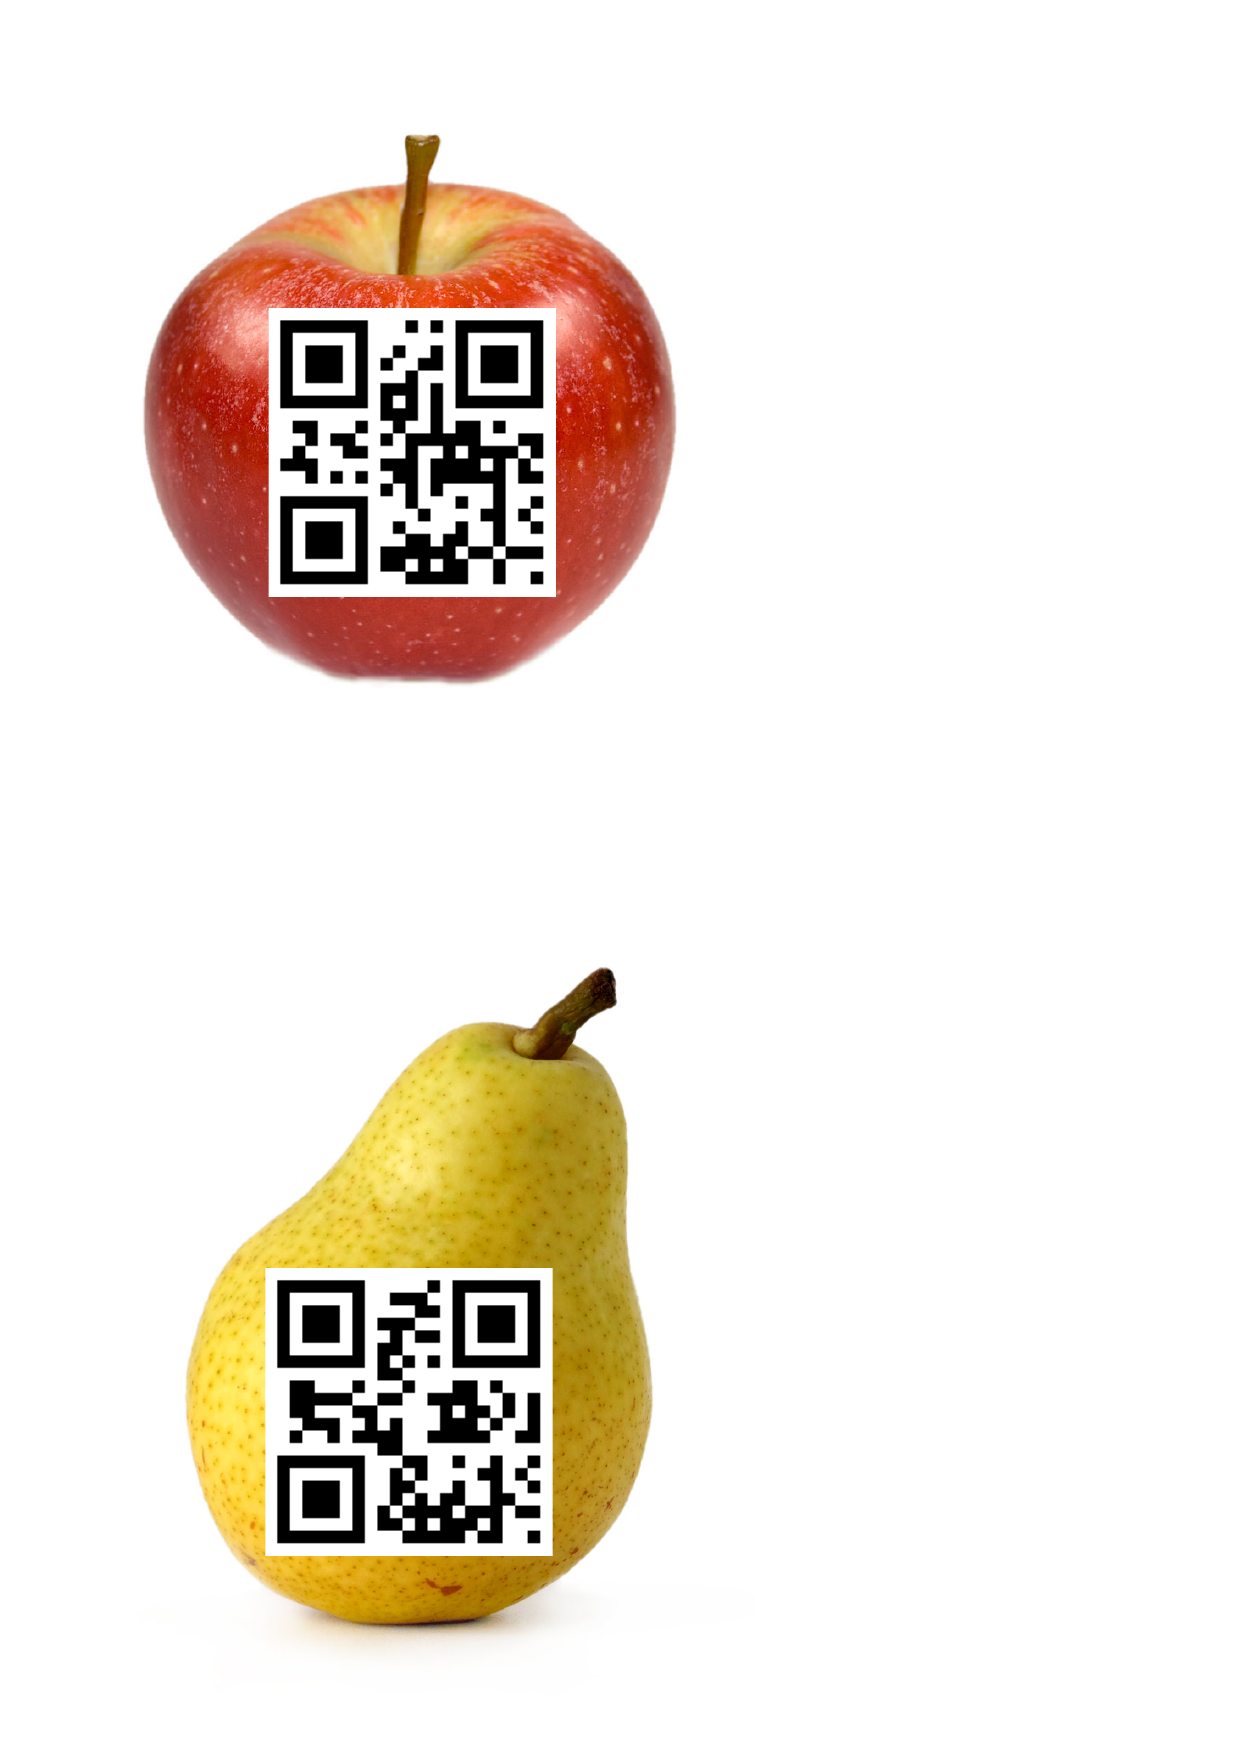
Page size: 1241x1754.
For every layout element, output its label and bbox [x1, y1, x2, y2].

picture [98, 842, 756, 1718]
picture [123, 119, 699, 699]
